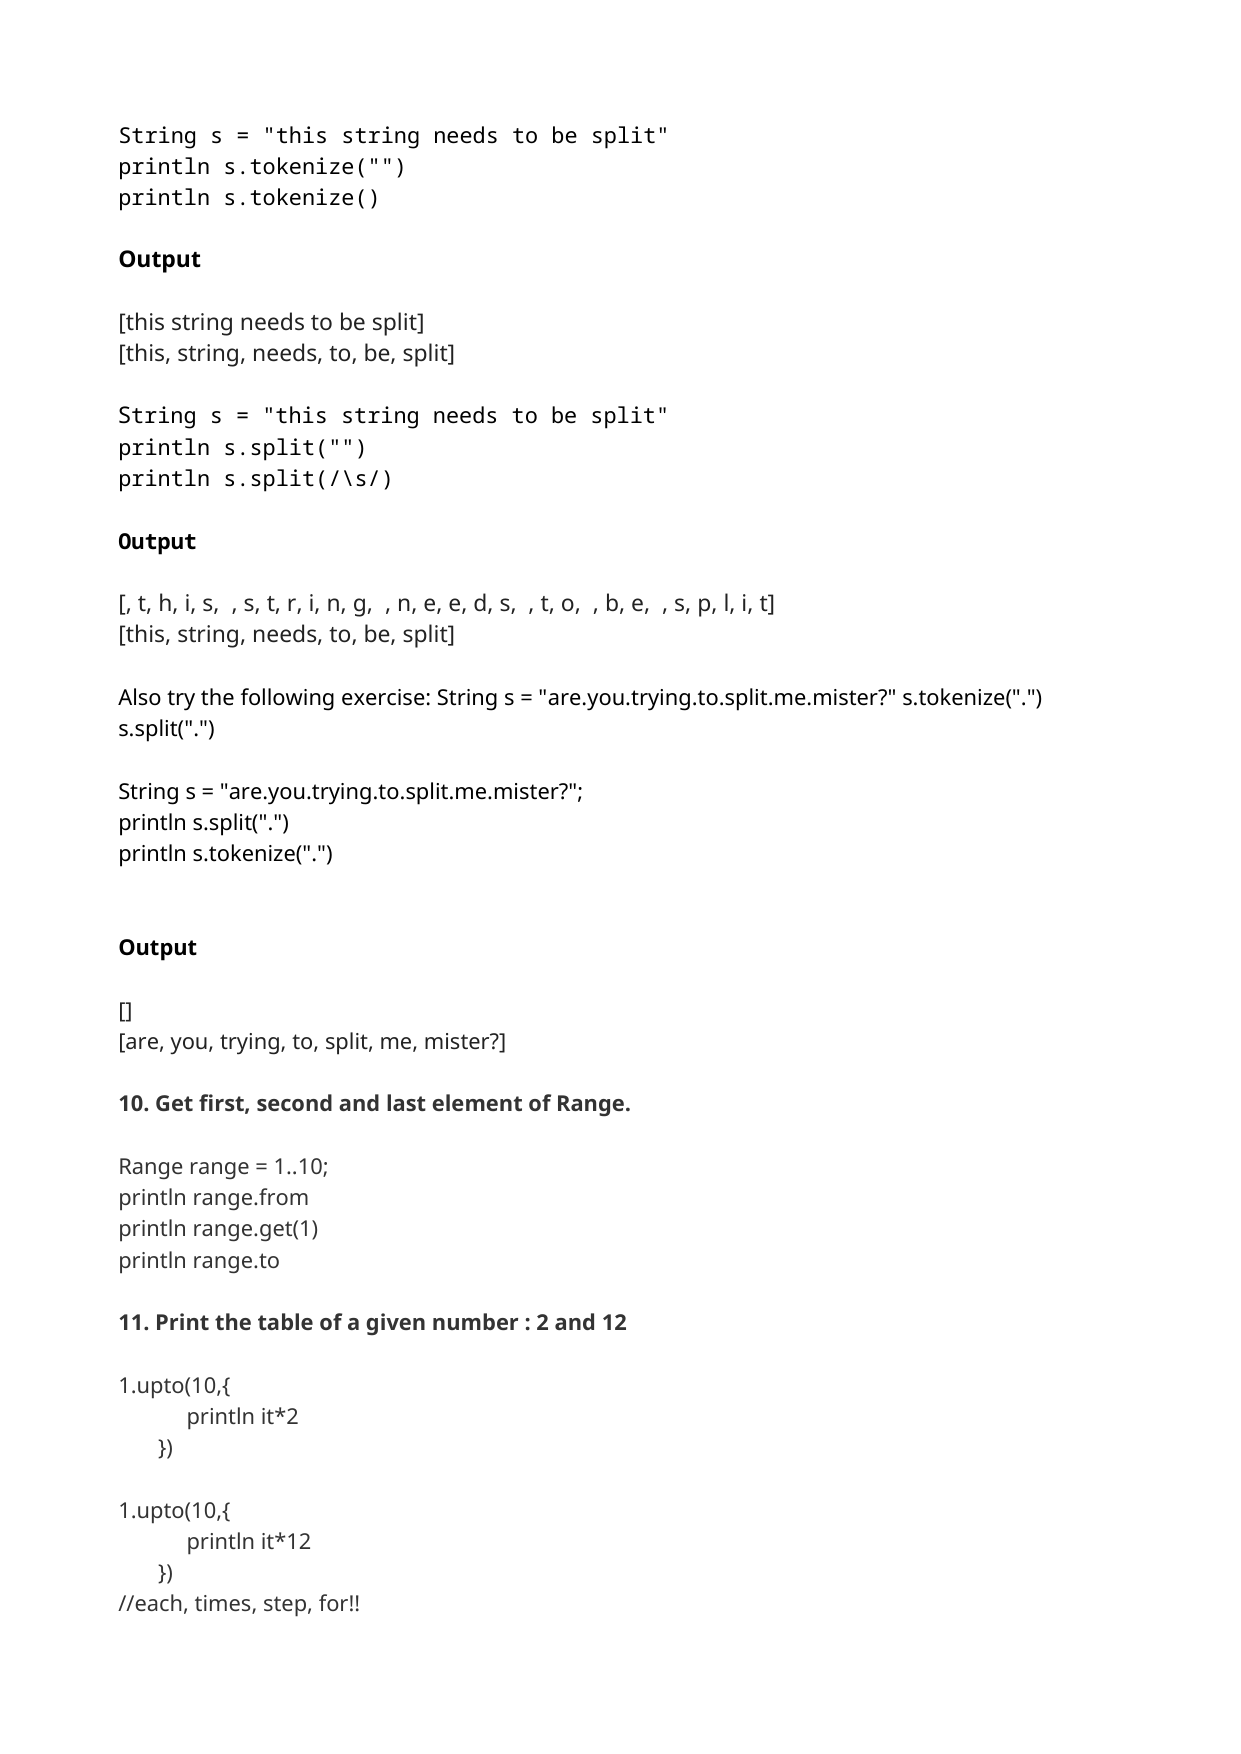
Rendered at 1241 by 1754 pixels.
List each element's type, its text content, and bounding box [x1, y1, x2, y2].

text [this, string, needs, to, be, split] [118, 618, 1122, 649]
text Range range = 1..10; [118, 1149, 1122, 1181]
text [this, string, needs, to, be, split] [118, 337, 1122, 368]
text println it*12 [118, 1524, 1122, 1556]
text println range.get(1) [118, 1212, 1122, 1243]
text println s.tokenize(".") [118, 837, 1122, 868]
text [] [118, 993, 1122, 1024]
text }) [118, 1556, 1122, 1587]
text println range.from [118, 1181, 1122, 1212]
text Output [118, 524, 1122, 556]
text ​String s = "this string needs to be split" println s.split("") println s.split(/\s/) [118, 399, 1122, 493]
text println range.to [118, 1243, 1122, 1274]
text //each, times, step, for!! [118, 1587, 1122, 1618]
text String s = "this string needs to be split" println s.tokenize("") println s.tokenize() [118, 118, 1122, 212]
text println s.split(".") [118, 806, 1122, 837]
text 10. Get first, second and last element of Range. [118, 1087, 1122, 1118]
text 1.upto(10,{ [118, 1493, 1122, 1524]
text 11. Print the table of a given number : 2 and 12 [118, 1306, 1122, 1337]
text println it*2 [118, 1399, 1122, 1431]
text [are, you, trying, to, split, me, mister?] [118, 1024, 1122, 1056]
text Output [118, 243, 1122, 274]
text [this string needs to be split] [118, 306, 1122, 337]
text Also try the following exercise: String s = "are.you.trying.to.split.me.mister?" s.tokenize(".") s.split(".") [118, 681, 1122, 743]
text [, t, h, i, s, , s, t, r, i, n, g, , n, e, e, d, s, , t, o, , b, e, , s, p, l, i, t] [118, 587, 1122, 618]
text Output [118, 931, 1122, 962]
text 1.upto(10,{ [118, 1368, 1122, 1399]
text }) [118, 1431, 1122, 1462]
text String s = "are.you.trying.to.split.me.mister?"; [118, 774, 1122, 806]
